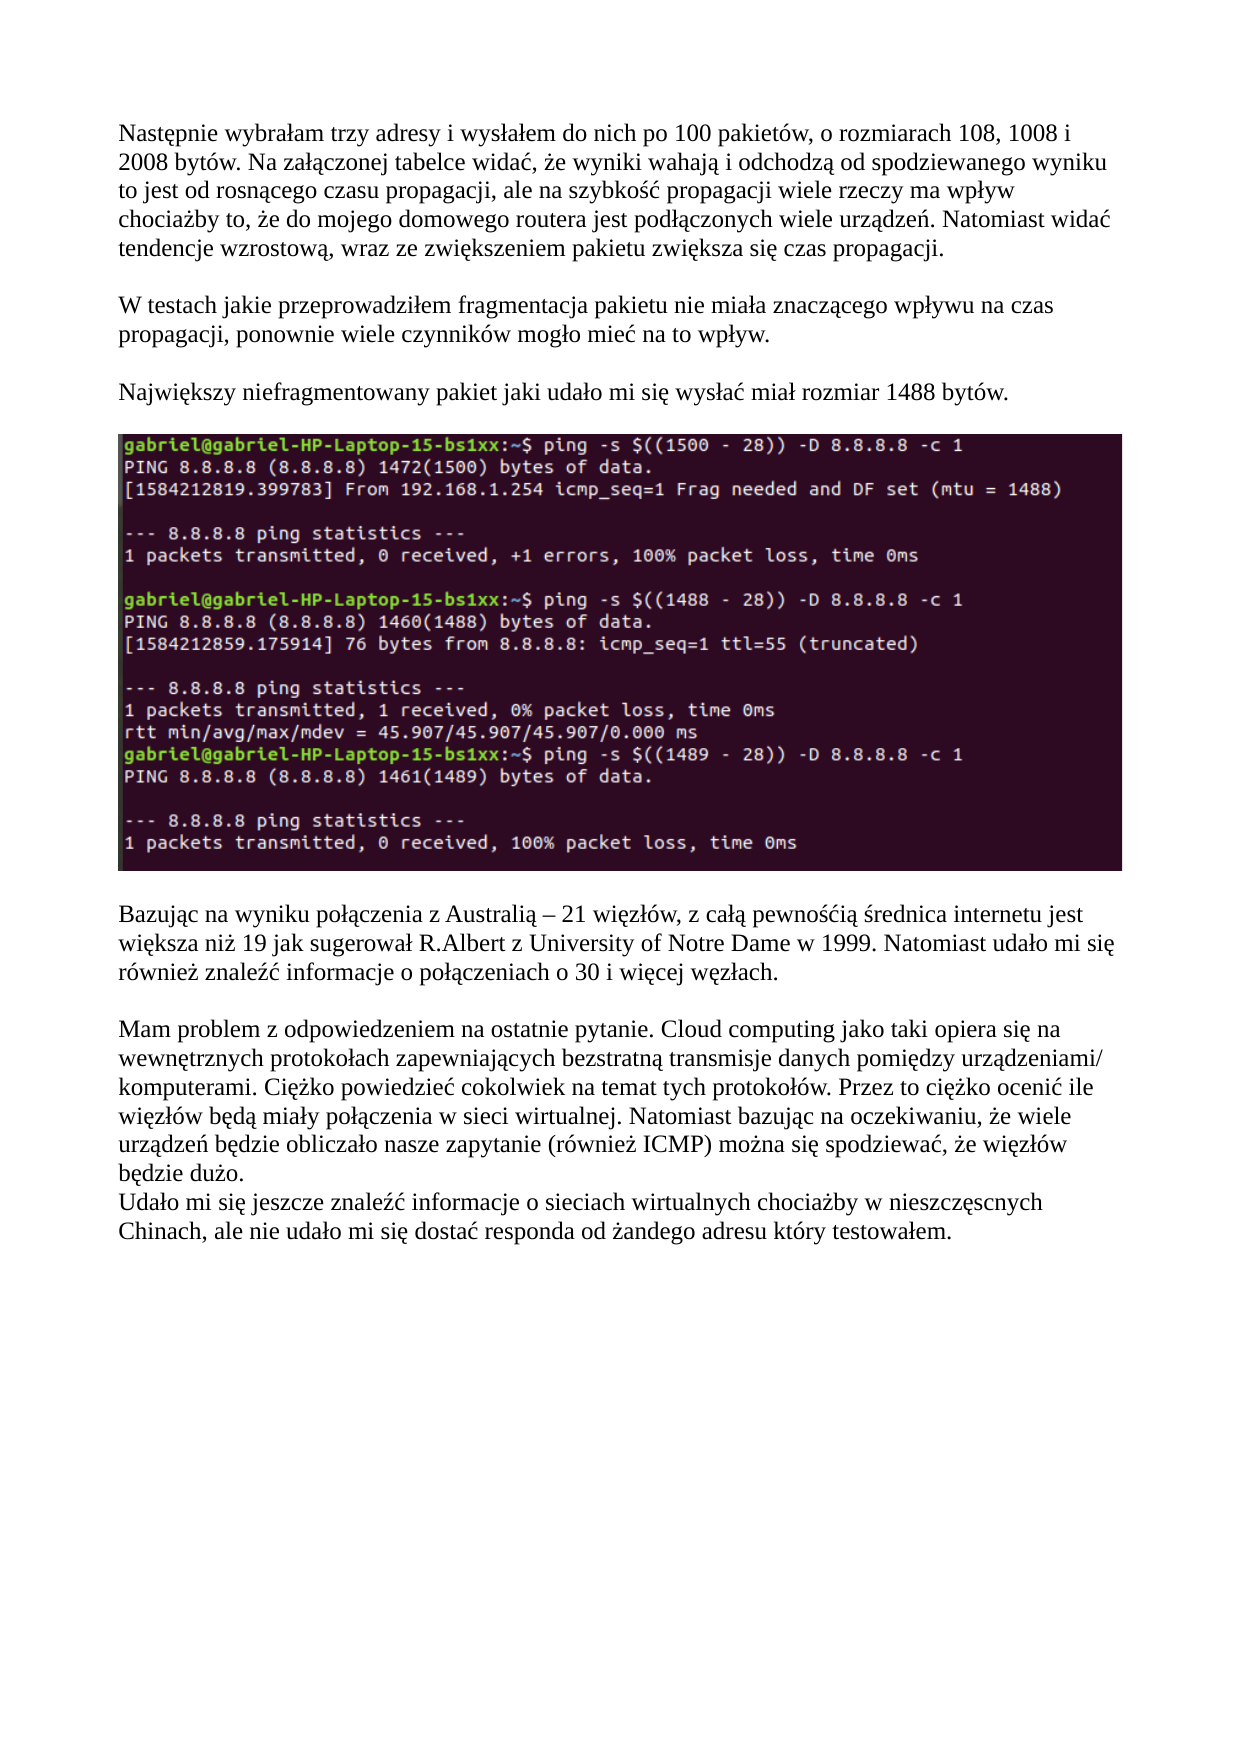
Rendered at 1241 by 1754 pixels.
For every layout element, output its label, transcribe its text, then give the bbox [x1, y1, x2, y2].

text Udało mi się jeszcze znaleźć informacje o sieciach wirtualnych chociażby w nieszczęscnych Chinach, ale nie udało mi się dostać responda od żandego adresu który testowałem. [118, 1187, 1122, 1244]
text Mam problem z odpowiedzeniem na ostatnie pytanie. Cloud computing jako taki opiera się na wewnętrznych protokołach zapewniających bezstratną transmisje danych pomiędzy urządzeniami/ komputerami. Ciężko powiedzieć cokolwiek na temat tych protokołów. Przez to ciężko ocenić ile więzłów będą miały połączenia w sieci wirtualnej. Natomiast bazując na oczekiwaniu, że wiele urządzeń będzie obliczało nasze zapytanie (również ICMP) można się spodziewać, że więzłów będzie dużo. [118, 1014, 1122, 1187]
text W testach jakie przeprowadziłem fragmentacja pakietu nie miała znaczącego wpływu na czas propagacji, ponownie wiele czynników mogło mieć na to wpływ. [118, 291, 1122, 348]
text Bazując na wyniku połączenia z Australią – 21 więzłów, z całą pewnośćią średnica internetu jest większa niż 19 jak sugerował R.Albert z University of Notre Dame w 1999. Natomiast udało mi się również znaleźć informacje o połączeniach o 30 i więcej węzłach. [118, 899, 1122, 986]
text Największy niefragmentowany pakiet jaki udało mi się wysłać miał rozmiar 1488 bytów. [118, 377, 1122, 406]
picture [118, 434, 1123, 871]
text Następnie wybrałam trzy adresy i wysłałem do nich po 100 pakietów, o rozmiarach 108, 1008 i 2008 bytów. Na załączonej tabelce widać, że wyniki wahają i odchodzą od spodziewanego wyniku to jest od rosnącego czasu propagacji, ale na szybkość propagacji wiele rzeczy ma wpływ chociażby to, że do mojego domowego routera jest podłączonych wiele urządzeń. Natomiast widać tendencje wzrostową, wraz ze zwiększeniem pakietu zwiększa się czas propagacji. [118, 118, 1122, 262]
